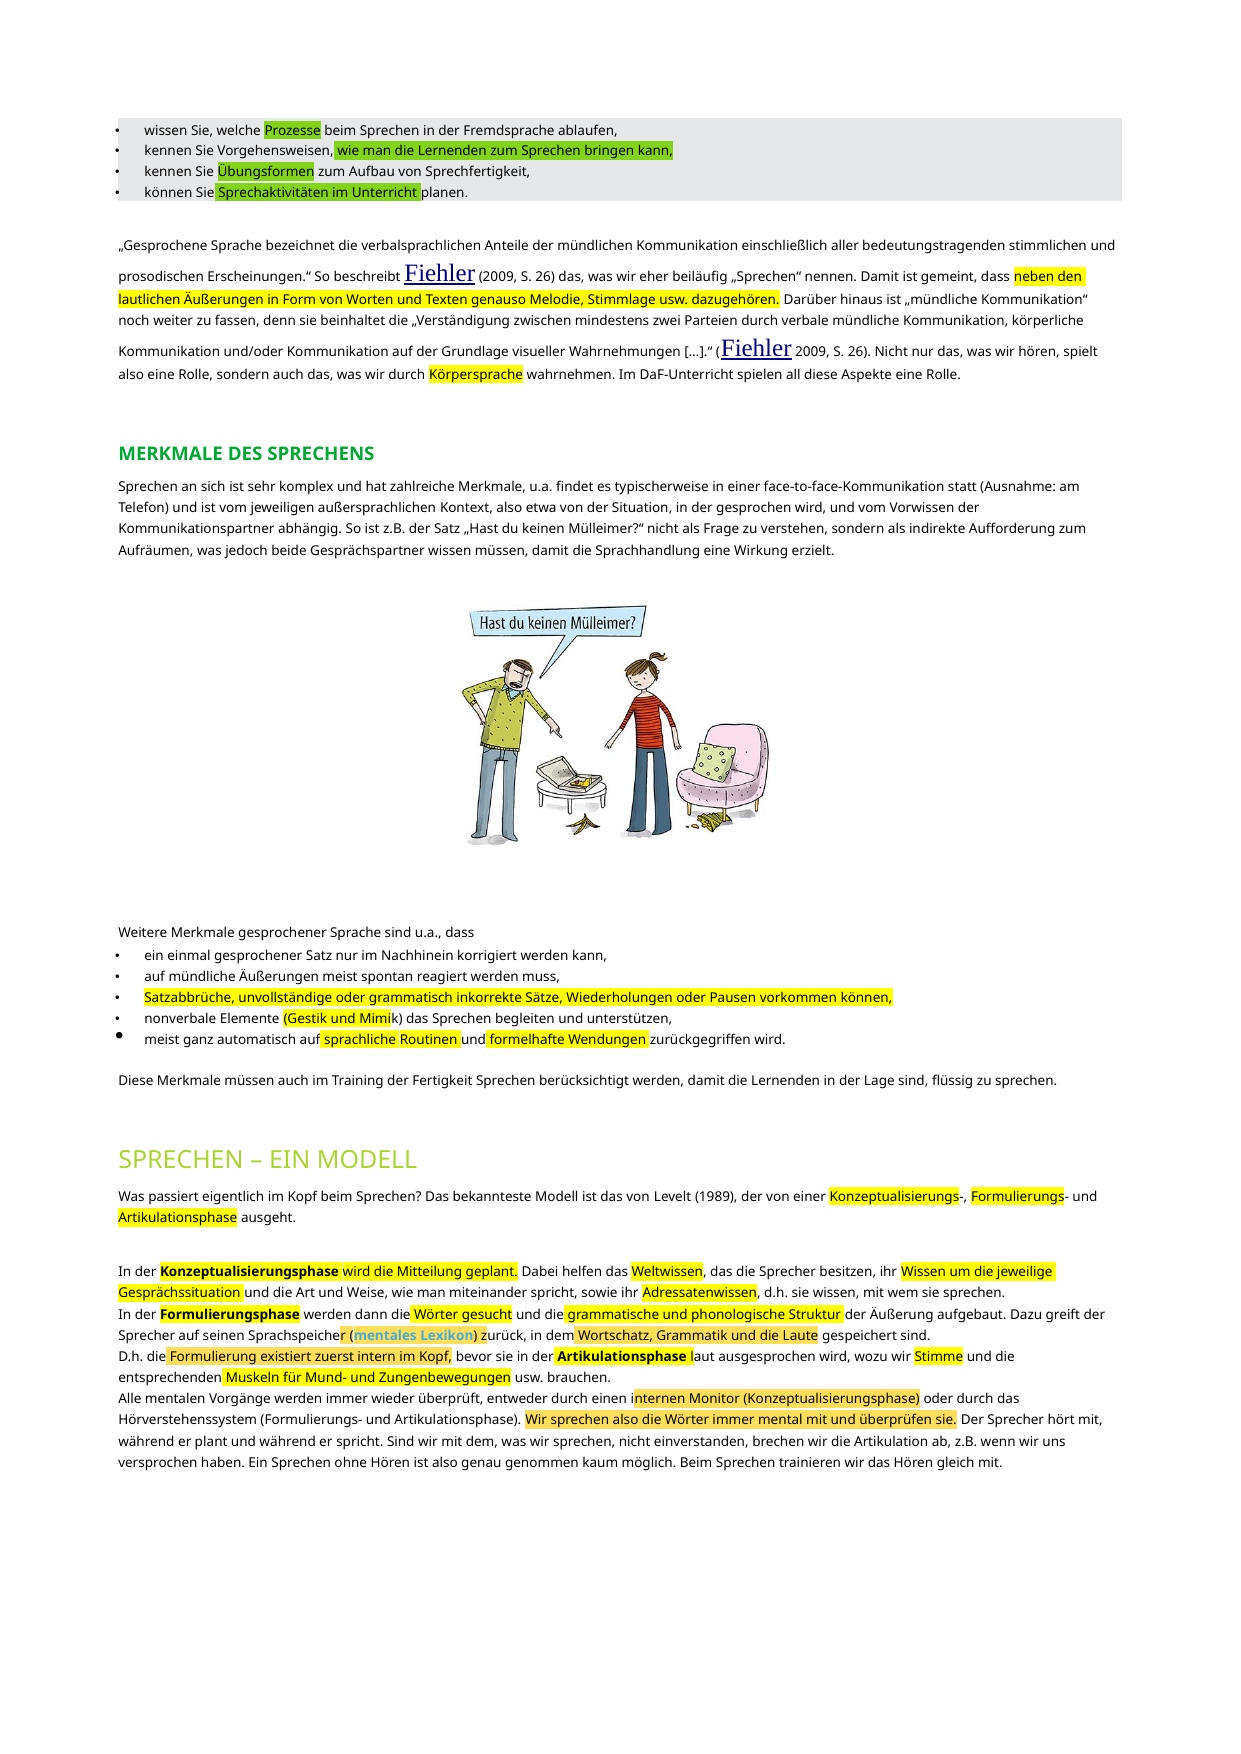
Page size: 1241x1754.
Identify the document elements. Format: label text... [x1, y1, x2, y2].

text In der Konzeptualisierungsphase wird die Mitteilung geplant. Dabei helfen das Weltwissen, das die Sprecher besitzen, ihr Wissen um die jeweilige Gesprächssituation und die Art und Weise, wie man miteinander spricht, sowie ihr Adressatenwissen, d.h. sie wissen, mit wem sie sprechen. [118, 1262, 1122, 1302]
list Satzabbrüche, unvollständige oder grammatisch inkorrekte Sätze, Wiederholungen oder Pausen vorkommen können, [118, 986, 1122, 1006]
text Sprechen an sich ist sehr komplex und hat zahlreiche Merkmale, u.a. findet es typischerweise in einer face-to-face-Kommunikation statt (Ausnahme: am Telefon) und ist vom jeweiligen außersprachlichen Kontext, also etwa von der Situation, in der gesprochen wird, und vom Vorwissen der Kommunikationspartner abhängig. So ist z.B. der Satz „Hast du keinen Mülleimer?“ nicht als Frage zu verstehen, sondern als indirekte Aufforderung zum Aufräumen, was jedoch beide Gesprächspartner wissen müssen, damit die Sprachhandlung eine Wirkung erzielt. [118, 477, 1122, 559]
text Diese Merkmale müssen auch im Training der Fertigkeit Sprechen berücksichtigt werden, damit die Lernenden in der Lage sind, flüssig zu sprechen. [118, 1071, 1122, 1089]
picture [456, 594, 784, 853]
subtitle MERKMALE DES SPRECHENS [118, 440, 1122, 466]
list kennen Sie Übungsformen zum Aufbau von Sprechfertigkeit, [118, 160, 1122, 181]
text Was passiert eigentlich im Kopf beim Sprechen? Das bekannteste Modell ist das von Levelt (1989), der von einer Konzeptualisierungs-, Formulierungs- und Artikulationsphase ausgeht. [118, 1187, 1122, 1227]
text Alle mentalen Vorgänge werden immer wieder überprüft, entweder durch einen internen Monitor (Konzeptualisierungsphase) oder durch das Hörverstehenssystem (Formulierungs- und Artikulationsphase). Wir sprechen also die Wörter immer mental mit und überprüfen sie. Der Sprecher hört mit, während er plant und während er spricht. Sind wir mit dem, was wir sprechen, nicht einverstanden, brechen wir die Artikulation ab, z.B. wenn wir uns versprochen haben. Ein Sprechen ohne Hören ist also genau genommen kaum möglich. Beim Sprechen trainieren wir das Hören gleich mit. [118, 1389, 1122, 1471]
list wissen Sie, welche Prozesse beim Sprechen in der Fremdsprache ablaufen, [118, 118, 1122, 139]
list nonverbale Elemente (Gestik und Mimik) das Sprechen begleiten und unterstützen, [118, 1006, 1122, 1027]
text In der Formulierungsphase werden dann die Wörter gesucht und die grammatische und phonologische Struktur der Äußerung aufgebaut. Dazu greift der Sprecher auf seinen Sprachspeicher (mentales Lexikon) zurück, in dem Wortschatz, Grammatik und die Laute gespeichert sind. [118, 1304, 1122, 1344]
list kennen Sie Vorgehensweisen, wie man die Lernenden zum Sprechen bringen kann, [118, 139, 1122, 160]
text „Gesprochene Sprache bezeichnet die verbalsprachlichen Anteile der mündlichen Kommunikation einschließlich aller bedeutungstragenden stimmlichen und prosodischen Erscheinungen.“ So beschreibt Fiehler (2009, S. 26) das, was wir eher beiläufig „Sprechen“ nennen. Damit ist gemeint, dass neben den lautlichen Äußerungen in Form von Worten und Texten genauso Melodie, Stimmlage usw. dazugehören. Darüber hinaus ist „mündliche Kommunikation“ noch weiter zu fassen, denn sie beinhaltet die „Verständigung zwischen mindestens zwei Parteien durch verbale mündliche Kommunikation, körperliche Kommunikation und/oder Kommunikation auf der Grundlage visueller Wahrnehmungen […].“ (Fiehler 2009, S. 26). Nicht nur das, was wir hören, spielt also eine Rolle, sondern auch das, was wir durch Körpersprache wahrnehmen. Im DaF-Unterricht spielen all diese Aspekte eine Rolle. [118, 236, 1122, 383]
text D.h. die Formulierung existiert zuerst intern im Kopf, bevor sie in der Artikulationsphase laut ausgesprochen wird, wozu wir Stimme und die entsprechenden Muskeln für Mund- und Zungenbewegungen usw. brauchen. [118, 1347, 1122, 1386]
text Weitere Merkmale gesprochener Sprache sind u.a., dass [118, 923, 1122, 941]
list auf mündliche Äußerungen meist spontan reagiert werden muss, [118, 965, 1122, 986]
list ein einmal gesprochener Satz nur im Nachhinein korrigiert werden kann, [118, 944, 1122, 965]
list können Sie Sprechaktivitäten im Unterricht planen. [118, 181, 1122, 201]
list meist ganz automatisch auf sprachliche Routinen und formelhafte Wendungen zurückgegriffen wird. [118, 1027, 1122, 1050]
subtitle SPRECHEN – EIN MODELL [118, 1141, 1122, 1176]
